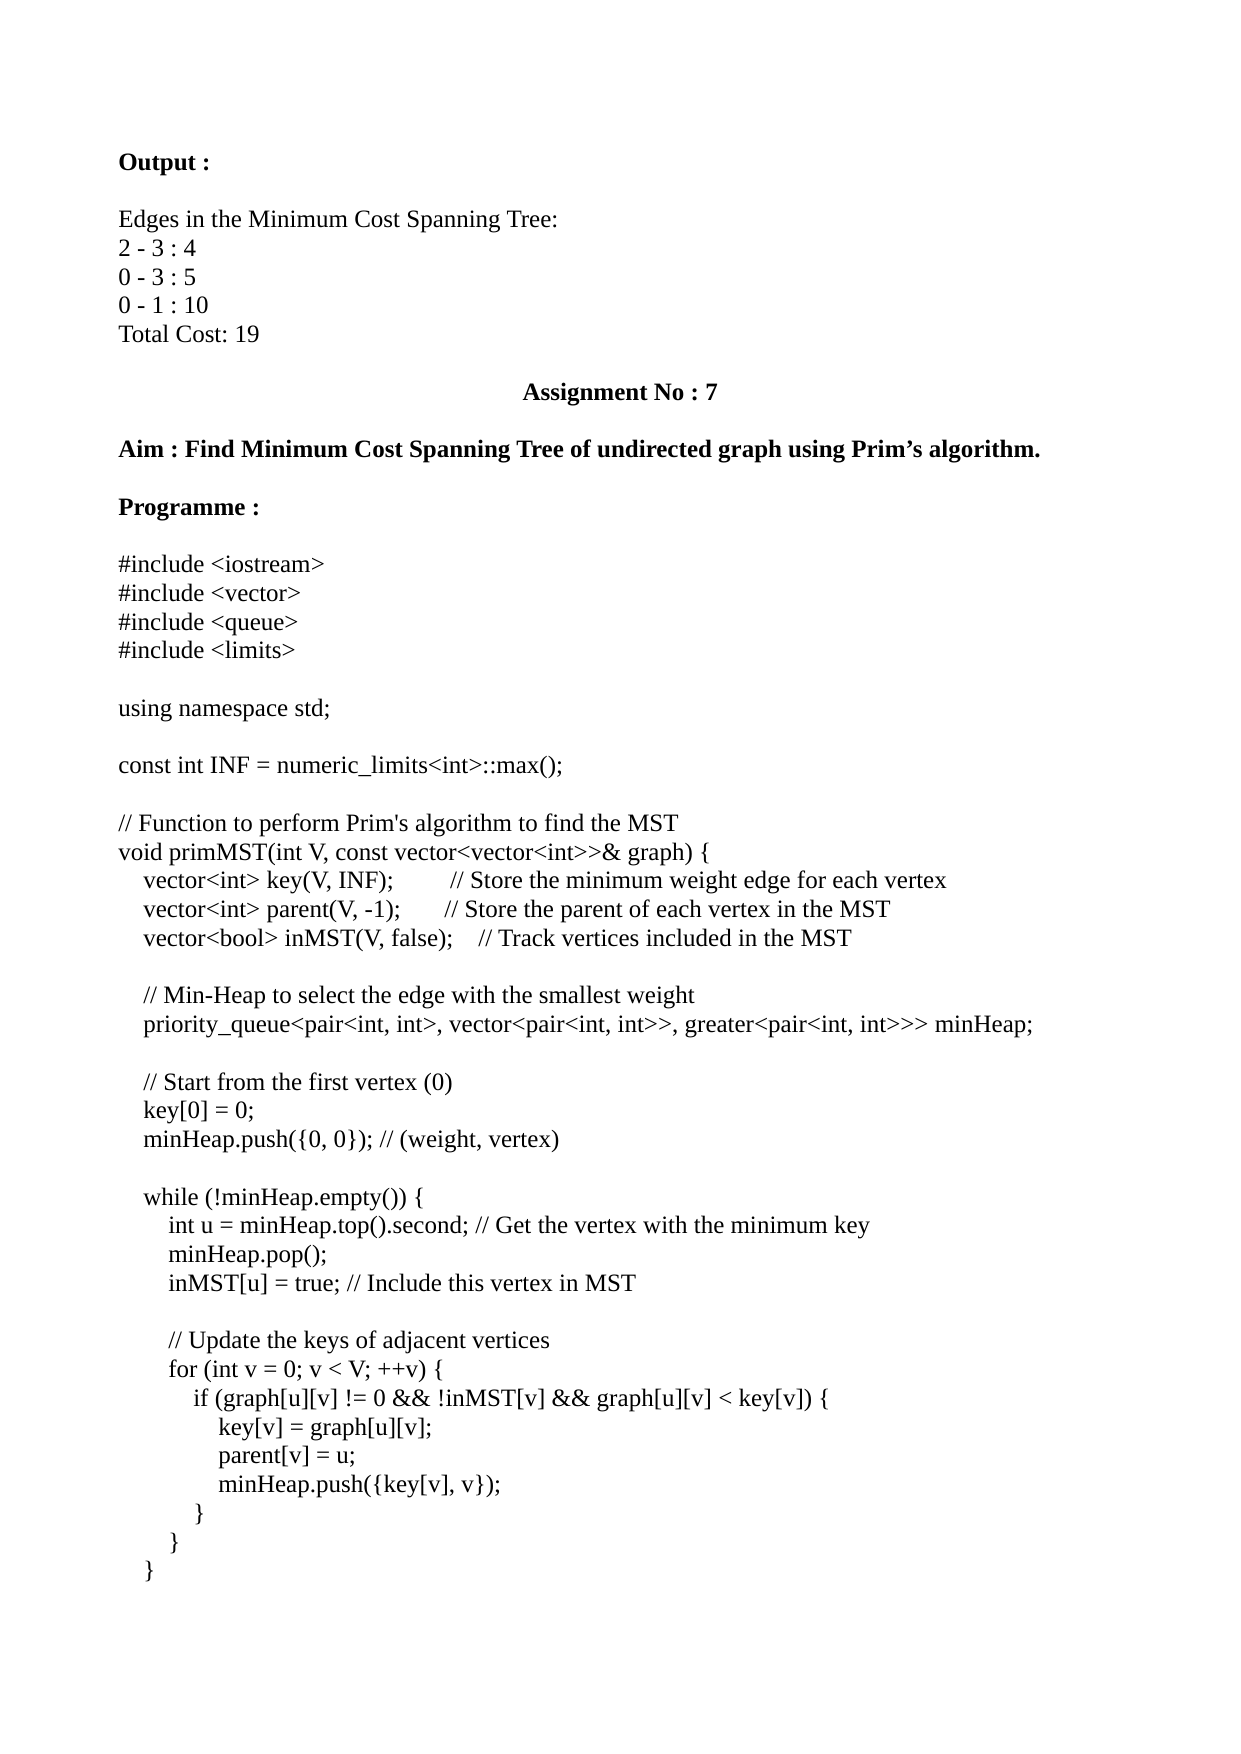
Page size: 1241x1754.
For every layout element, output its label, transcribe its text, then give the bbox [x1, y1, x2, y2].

text minHeap.push({key[v], v}); [118, 1469, 1122, 1498]
text 0 - 3 : 5 [118, 262, 1122, 291]
text vector<int> parent(V, -1); // Store the parent of each vertex in the MST [118, 894, 1122, 923]
text 2 - 3 : 4 [118, 233, 1122, 262]
text } [118, 1498, 1122, 1527]
text // Min-Heap to select the edge with the smallest weight [118, 981, 1122, 1009]
text Programme : [118, 492, 1122, 521]
text Aim : Find Minimum Cost Spanning Tree of undirected graph using Prim’s algorithm. [118, 434, 1122, 463]
text 0 - 1 : 10 [118, 291, 1122, 319]
text #include <queue> [118, 607, 1122, 636]
text if (graph[u][v] != 0 && !inMST[v] && graph[u][v] < key[v]) { [118, 1383, 1122, 1412]
text Output : [118, 147, 1122, 176]
text // Start from the first vertex (0) [118, 1067, 1122, 1096]
text // Update the keys of adjacent vertices [118, 1326, 1122, 1354]
text priority_queue<pair<int, int>, vector<pair<int, int>>, greater<pair<int, int>>> minHeap; [118, 1009, 1122, 1038]
text inMST[u] = true; // Include this vertex in MST [118, 1268, 1122, 1297]
text parent[v] = u; [118, 1441, 1122, 1469]
text Total Cost: 19 [118, 319, 1122, 348]
text int u = minHeap.top().second; // Get the vertex with the minimum key [118, 1211, 1122, 1239]
text minHeap.push({0, 0}); // (weight, vertex) [118, 1124, 1122, 1153]
text #include <limits> [118, 636, 1122, 664]
text vector<int> key(V, INF); // Store the minimum weight edge for each vertex [118, 866, 1122, 894]
text Assignment No : 7 [118, 377, 1122, 406]
text using namespace std; [118, 693, 1122, 722]
text Edges in the Minimum Cost Spanning Tree: [118, 204, 1122, 233]
text while (!minHeap.empty()) { [118, 1182, 1122, 1211]
text void primMST(int V, const vector<vector<int>>& graph) { [118, 837, 1122, 866]
text const int INF = numeric_limits<int>::max(); [118, 751, 1122, 779]
text // Function to perform Prim's algorithm to find the MST [118, 808, 1122, 837]
text for (int v = 0; v < V; ++v) { [118, 1354, 1122, 1383]
text key[v] = graph[u][v]; [118, 1412, 1122, 1441]
text } [118, 1556, 1122, 1584]
text vector<bool> inMST(V, false); // Track vertices included in the MST [118, 923, 1122, 952]
text #include <iostream> [118, 549, 1122, 578]
text } [118, 1527, 1122, 1556]
text #include <vector> [118, 578, 1122, 607]
text minHeap.pop(); [118, 1239, 1122, 1268]
text key[0] = 0; [118, 1096, 1122, 1124]
